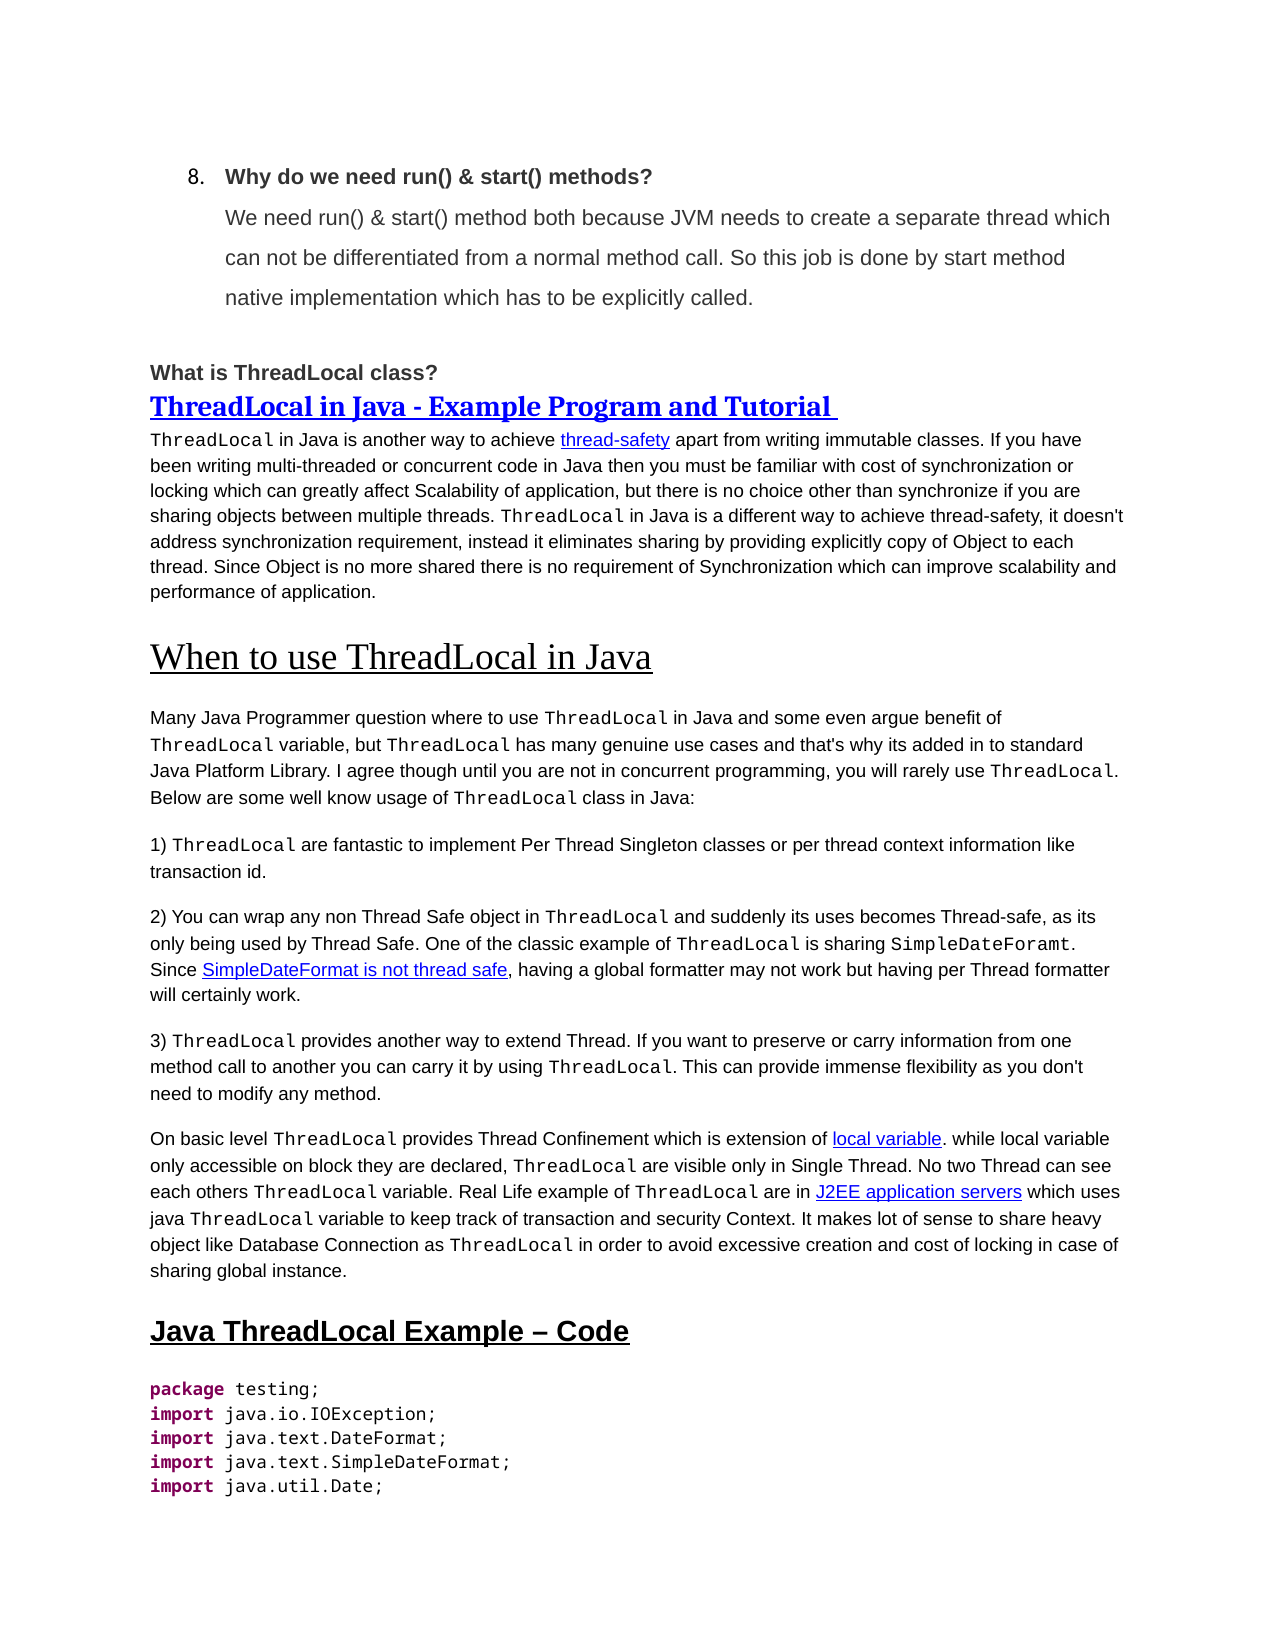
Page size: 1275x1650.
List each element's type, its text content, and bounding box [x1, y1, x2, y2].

text package testing; [150, 1377, 1125, 1401]
list Why do we need run() & start() methods? We need run() & start() method both because JVM needs to create a separate thread which can not be differentiated from a normal method call. So this job is done by start method native implementation which has to be explicitly called. [187, 150, 1125, 310]
subtitle Java ThreadLocal Example – Code [150, 1314, 1125, 1348]
subtitle What is ThreadLocal class? ThreadLocal in Java - Example Program and Tutorial [150, 360, 1125, 424]
text ThreadLocal in Java is another way to achieve thread-safety apart from writing immutable classes. If you have been writing multi-threaded or concurrent code in Java then you must be familiar with cost of synchronization or locking which can greatly affect Scalability of application, but there is no choice other than synchronize if you are sharing objects between multiple threads. ThreadLocal in Java is a different way to achieve thread-safety, it doesn't address synchronization requirement, instead it eliminates sharing by providing explicitly copy of Object to each thread. Since Object is no more shared there is no requirement of Synchronization which can improve scalability and performance of application. [150, 429, 1125, 602]
text Many Java Programmer question where to use ThreadLocal in Java and some even argue benefit of ThreadLocal variable, but ThreadLocal has many genuine use cases and that's why its added in to standard Java Platform Library. I agree though until you are not in concurrent programming, you will rarely use ThreadLocal. Below are some well know usage of ThreadLocal class in Java: [150, 707, 1125, 810]
text import java.text.DateFormat; [150, 1425, 1125, 1449]
text 1) ThreadLocal are fantastic to implement Per Thread Singleton classes or per thread context information like transaction id. [150, 834, 1125, 882]
text On basic level ThreadLocal provides Thread Confinement which is extension of local variable. while local variable only accessible on block they are declared, ThreadLocal are visible only in Single Thread. No two Thread can see each others ThreadLocal variable. Real Life example of ThreadLocal are in J2EE application servers which uses java ThreadLocal variable to keep track of transaction and security Context. It makes lot of sense to share heavy object like Database Connection as ThreadLocal in order to avoid excessive creation and cost of locking in case of sharing global instance. [150, 1128, 1125, 1282]
text import java.io.IOException; [150, 1401, 1125, 1425]
text import java.text.SimpleDateFormat; [150, 1449, 1125, 1473]
text 2) You can wrap any non Thread Safe object in ThreadLocal and suddenly its uses becomes Thread-safe, as its only being used by Thread Safe. One of the classic example of ThreadLocal is sharing SimpleDateForamt. Since SimpleDateFormat is not thread safe, having a global formatter may not work but having per Thread formatter will certainly work. [150, 906, 1125, 1005]
text 3) ThreadLocal provides another way to extend Thread. If you want to preserve or carry information from one method call to another you can carry it by using ThreadLocal. This can provide immense flexibility as you don't need to modify any method. [150, 1029, 1125, 1104]
text import java.util.Date; [150, 1473, 1125, 1498]
subtitle When to use ThreadLocal in Java [150, 635, 1125, 678]
